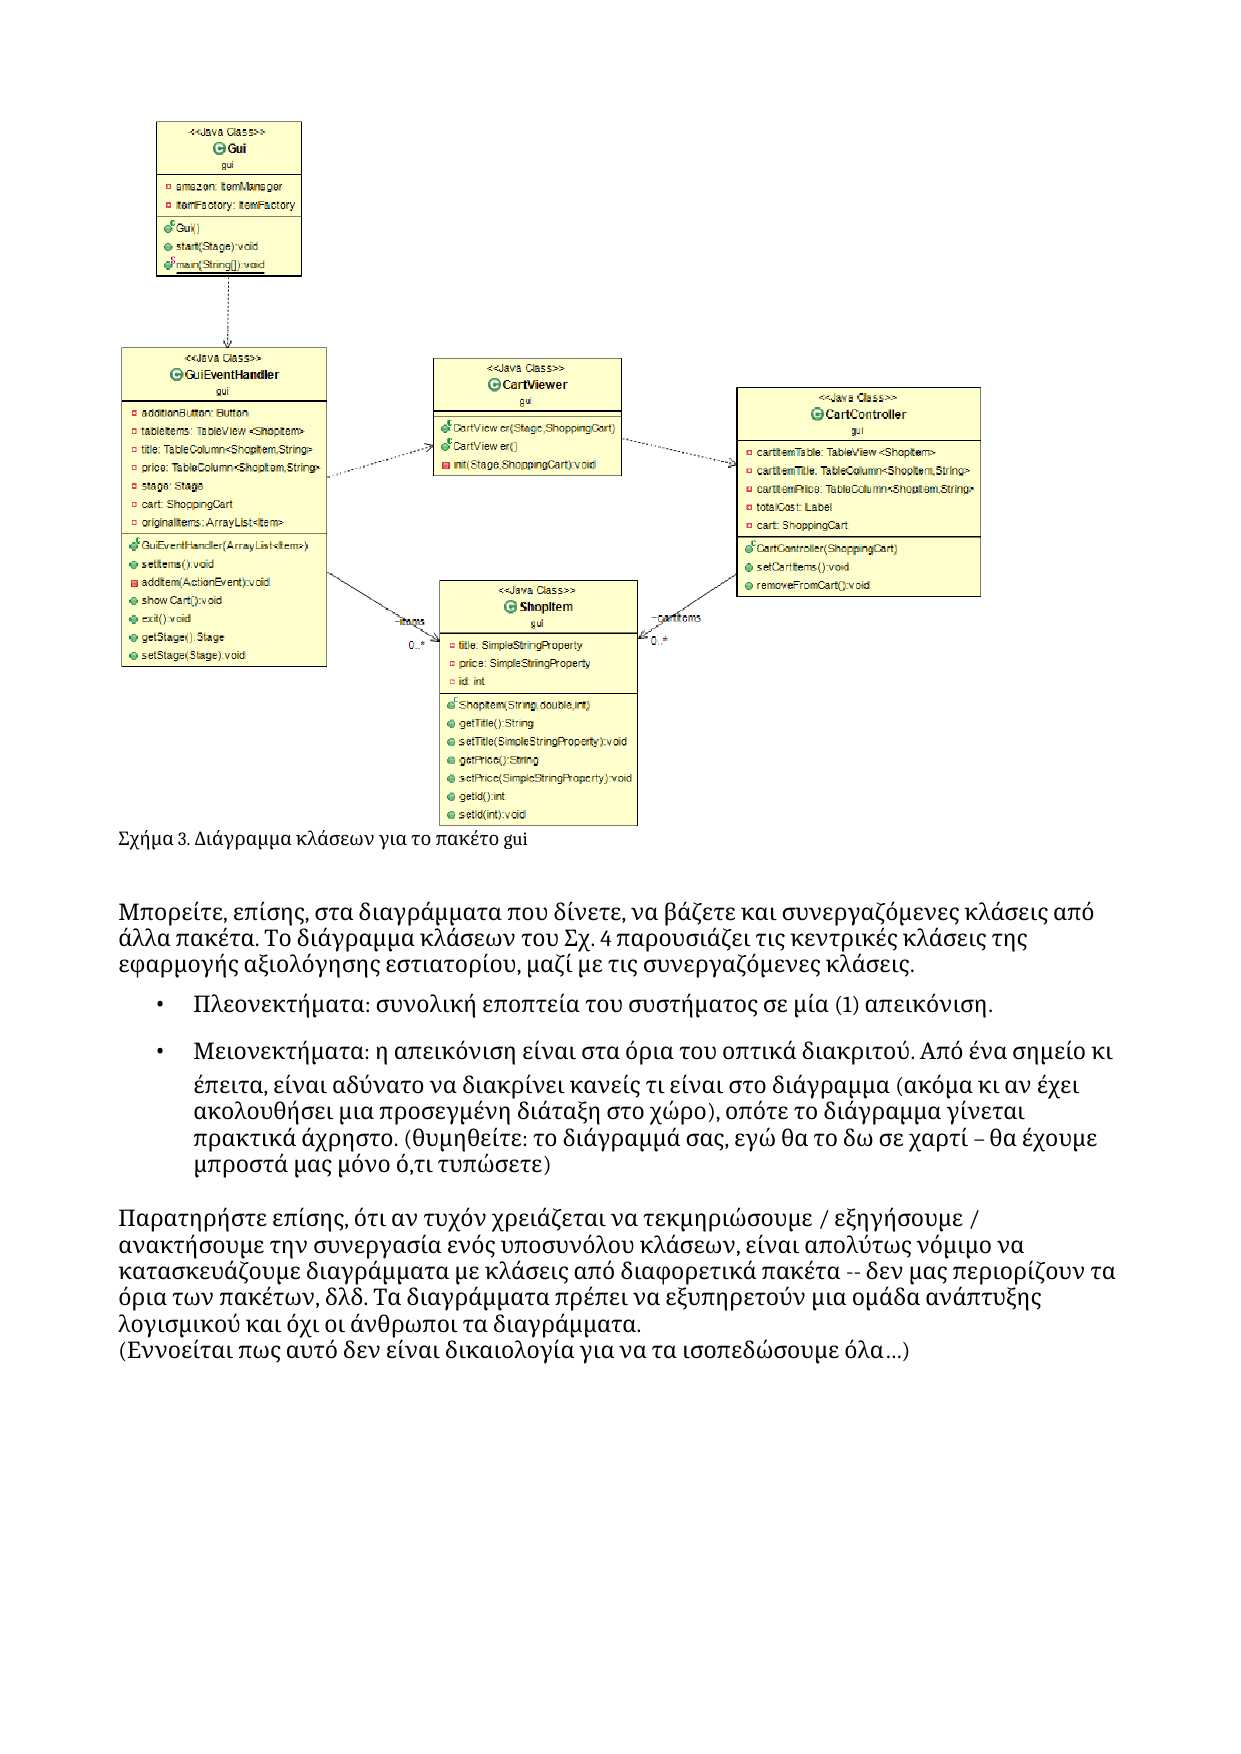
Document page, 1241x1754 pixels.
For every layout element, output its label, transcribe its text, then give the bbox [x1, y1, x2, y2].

text Μπορείτε, επίσης, στα διαγράμματα που δίνετε, να βάζετε και συνεργαζόμενες κλάσεις από άλλα πακέτα. Το διάγραμμα κλάσεων του Σχ. 4 παρουσιάζει τις κεντρικές κλάσεις της εφαρμογής αξιολόγησης εστιατορίου, μαζί με τις συνεργαζόμενες κλάσεις. [118, 899, 1122, 979]
list Πλεονεκτήματα: συνολική εποπτεία του συστήματος σε μία (1) απεικόνιση. [156, 979, 1122, 1026]
picture [118, 118, 984, 829]
list Μειονεκτήματα: η απεικόνιση είναι στα όρια του οπτικά διακριτού. Από ένα σημείο κι έπειτα, είναι αδύνατο να διακρίνει κανείς τι είναι στο διάγραμμα (ακόμα κι αν έχει ακολουθήσει μια προσεγμένη διάταξη στο χώρο), οπότε το διάγραμμα γίνεται πρακτικά άχρηστο. (θυμηθείτε: το διάγραμμά σας, εγώ θα το δω σε χαρτί – θα έχουμε μπροστά μας μόνο ό,τι τυπώσετε) [156, 1026, 1122, 1178]
text (Εννοείται πως αυτό δεν είναι δικαιολογία για να τα ισοπεδώσουμε όλα…) [118, 1338, 1122, 1364]
text Σχήμα 3. Διάγραμμα κλάσεων για το πακέτο gui [118, 828, 1122, 850]
text Παρατηρήστε επίσης, ότι αν τυχόν χρειάζεται να τεκμηριώσουμε / εξηγήσουμε / ανακτήσουμε την συνεργασία ενός υποσυνόλου κλάσεων, είναι απολύτως νόμιμο να κατασκευάζουμε διαγράμματα με κλάσεις από διαφορετικά πακέτα -- δεν μας περιορίζουν τα όρια των πακέτων, δλδ. Τα διαγράμματα πρέπει να εξυπηρετούν μια ομάδα ανάπτυξης λογισμικού και όχι οι άνθρωποι τα διαγράμματα. [118, 1206, 1122, 1338]
